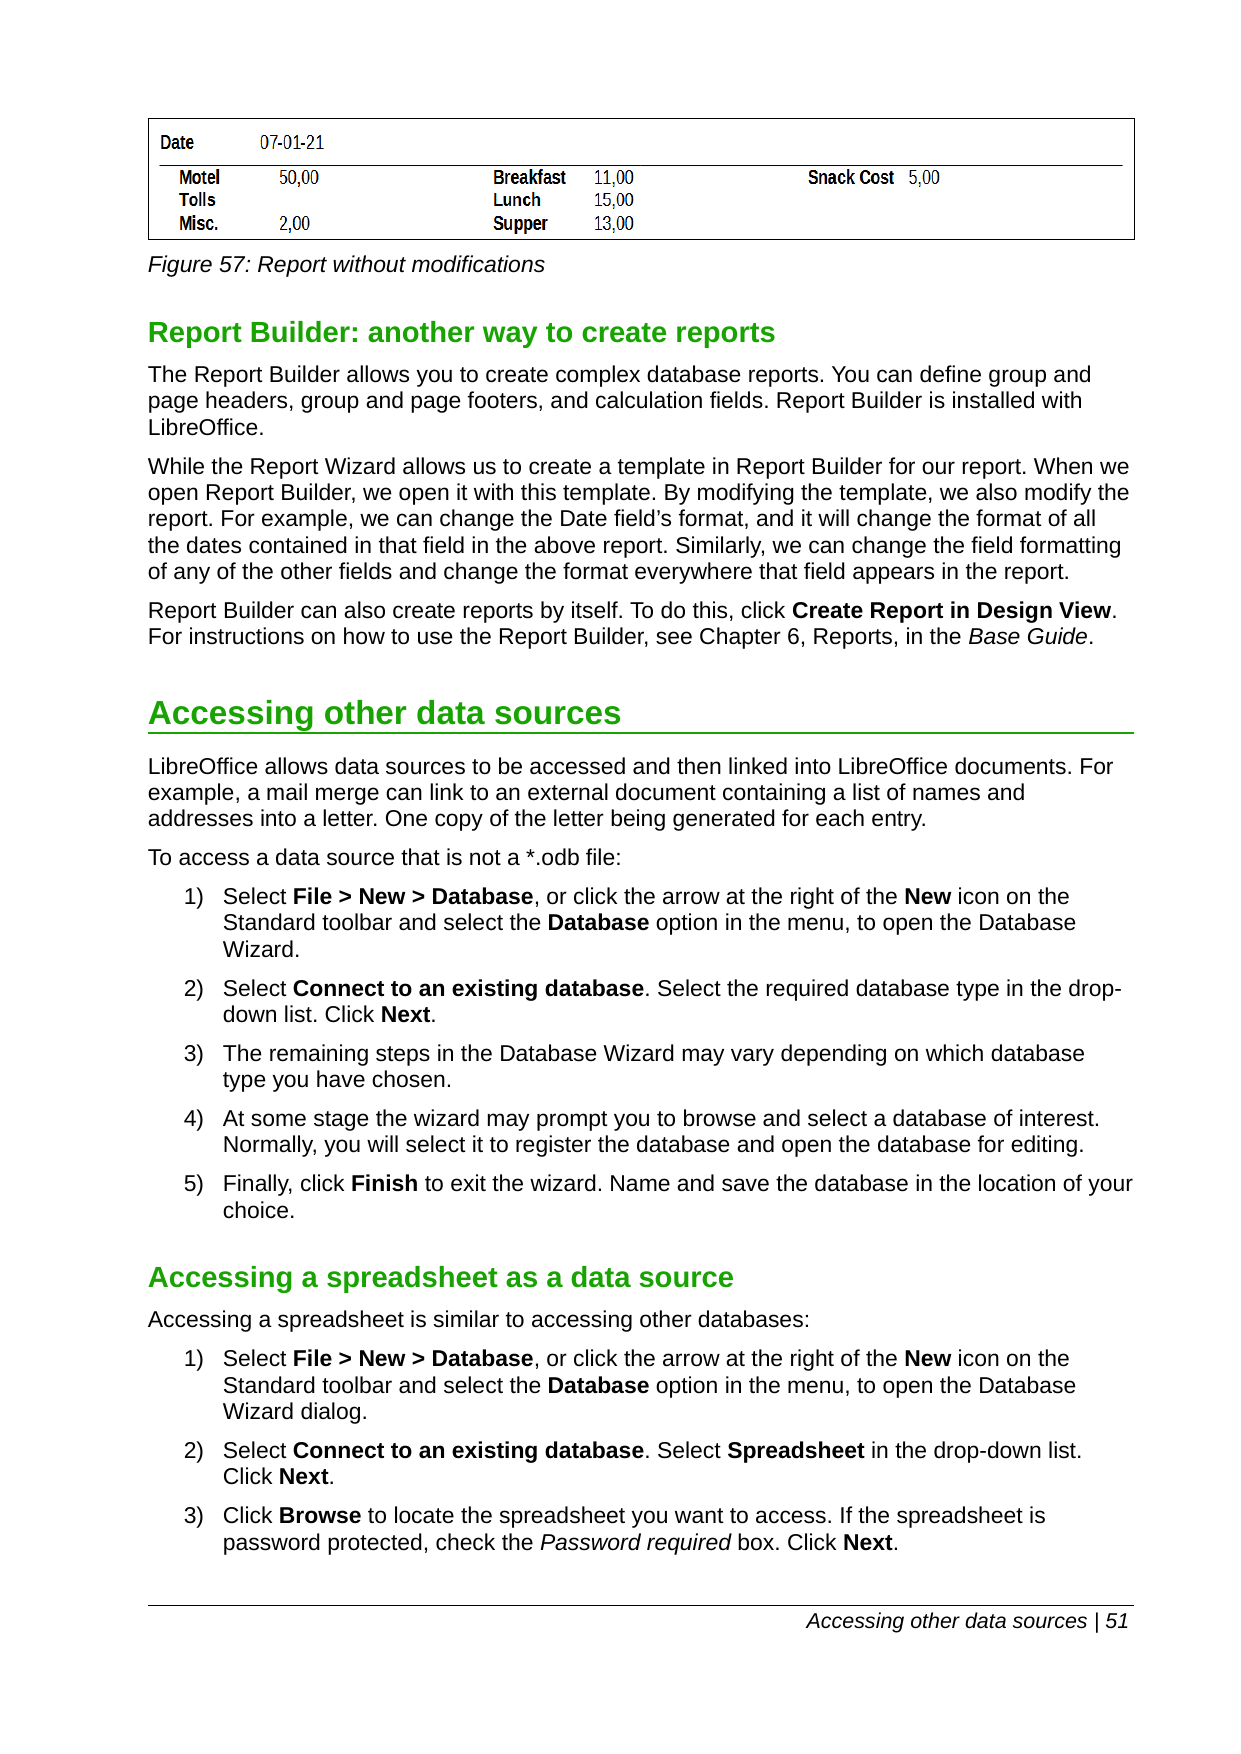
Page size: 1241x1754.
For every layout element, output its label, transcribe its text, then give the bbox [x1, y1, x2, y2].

list Finally, click Finish to exit the wizard. Name and save the database in the location of your choice. [204, 1170, 1134, 1223]
subtitle Accessing a spreadsheet as a data source [148, 1260, 1134, 1294]
list At some stage the wizard may prompt you to browse and select a database of interest. Normally, you will select it to register the database and open the database for editing. [204, 1105, 1134, 1158]
list Click Browse to locate the spreadsheet you want to access. If the spreadsheet is password protected, check the Password required box. Click Next. [204, 1502, 1134, 1555]
text Report Builder can also create reports by itself. To do this, click Create Report in Design View. For instructions on how to use the Report Builder, see Chapter 6, Reports, in the Base Guide. [148, 597, 1134, 649]
text The Report Builder allows you to create complex database reports. You can define group and page headers, group and page footers, and calculation fields. Report Builder is installed with LibreOffice. [148, 361, 1134, 440]
list Select File > New > Database, or click the arrow at the right of the New icon on the Standard toolbar and select the Database option in the menu, to open the Database Wizard dialog. [204, 1345, 1134, 1424]
list Accessing a spreadsheet is similar to accessing other databases: [148, 1306, 1134, 1333]
list Select Connect to an existing database. Select the required database type in the drop-down list. Click Next. [204, 974, 1134, 1027]
subtitle Report Builder: another way to create reports [148, 315, 1134, 348]
list The remaining steps in the Database Wizard may vary depending on which database type you have chosen. [204, 1040, 1134, 1092]
picture [149, 119, 1134, 239]
list Select File > New > Database, or click the arrow at the right of the New icon on the Standard toolbar and select the Database option in the menu, to open the Database Wizard. [204, 883, 1134, 962]
subtitle Accessing other data sources [148, 693, 1134, 732]
list Select Connect to an existing database. Select Spreadsheet in the drop-down list. Click Next. [204, 1437, 1134, 1489]
text While the Report Wizard allows us to create a template in Report Builder for our report. When we open Report Builder, we open it with this template. By modifying the template, we also modify the report. For example, we can change the Date field’s format, and it will change the format of all the dates contained in that field in the above report. Similarly, we can change the field formatting of any of the other fields and change the format everywhere that field appears in the report. [148, 453, 1134, 584]
text Figure 57: Report without modifications [148, 251, 1134, 277]
list To access a data source that is not a *.odb file: [148, 844, 1134, 871]
text LibreOffice allows data sources to be accessed and then linked into LibreOffice documents. For example, a mail merge can link to an external document containing a list of names and addresses into a letter. One copy of the letter being generated for each entry. [148, 753, 1134, 832]
